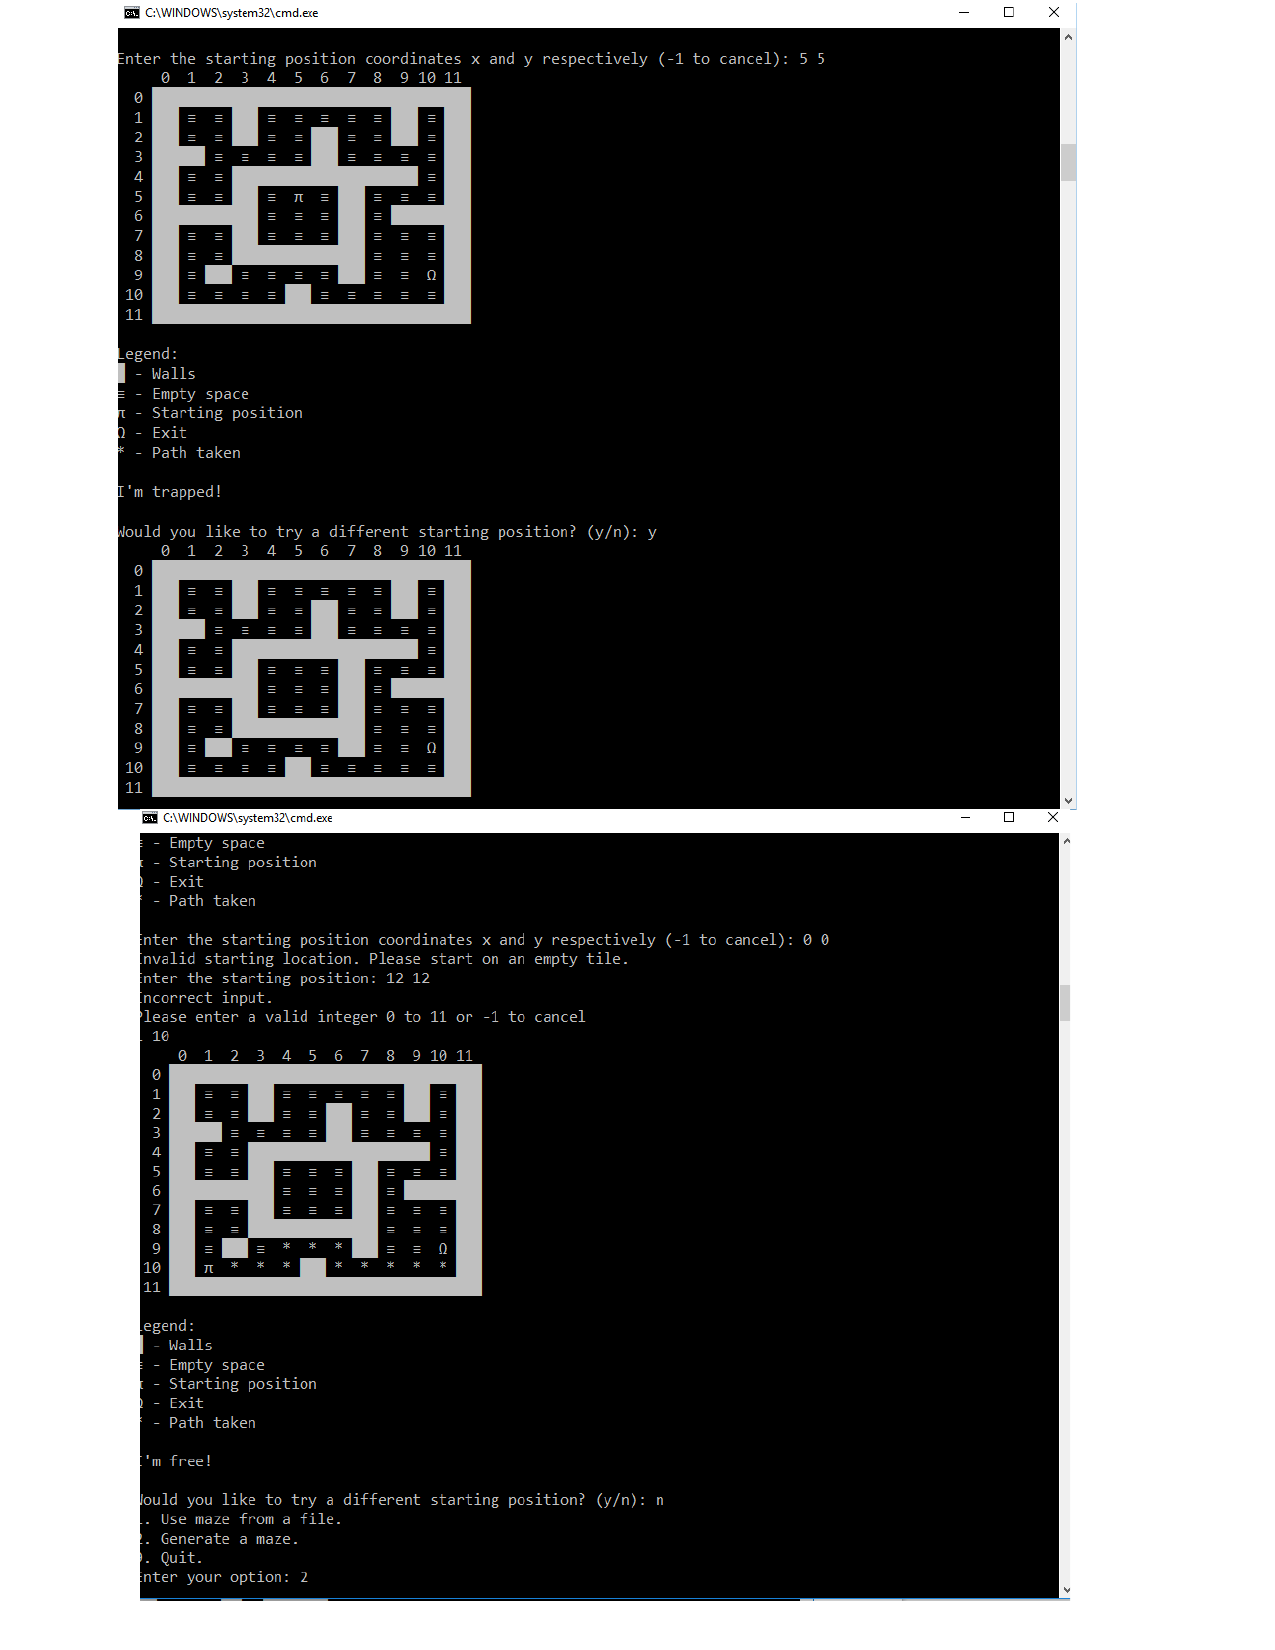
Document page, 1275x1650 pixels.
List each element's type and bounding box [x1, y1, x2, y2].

picture [118, 3, 1077, 1601]
